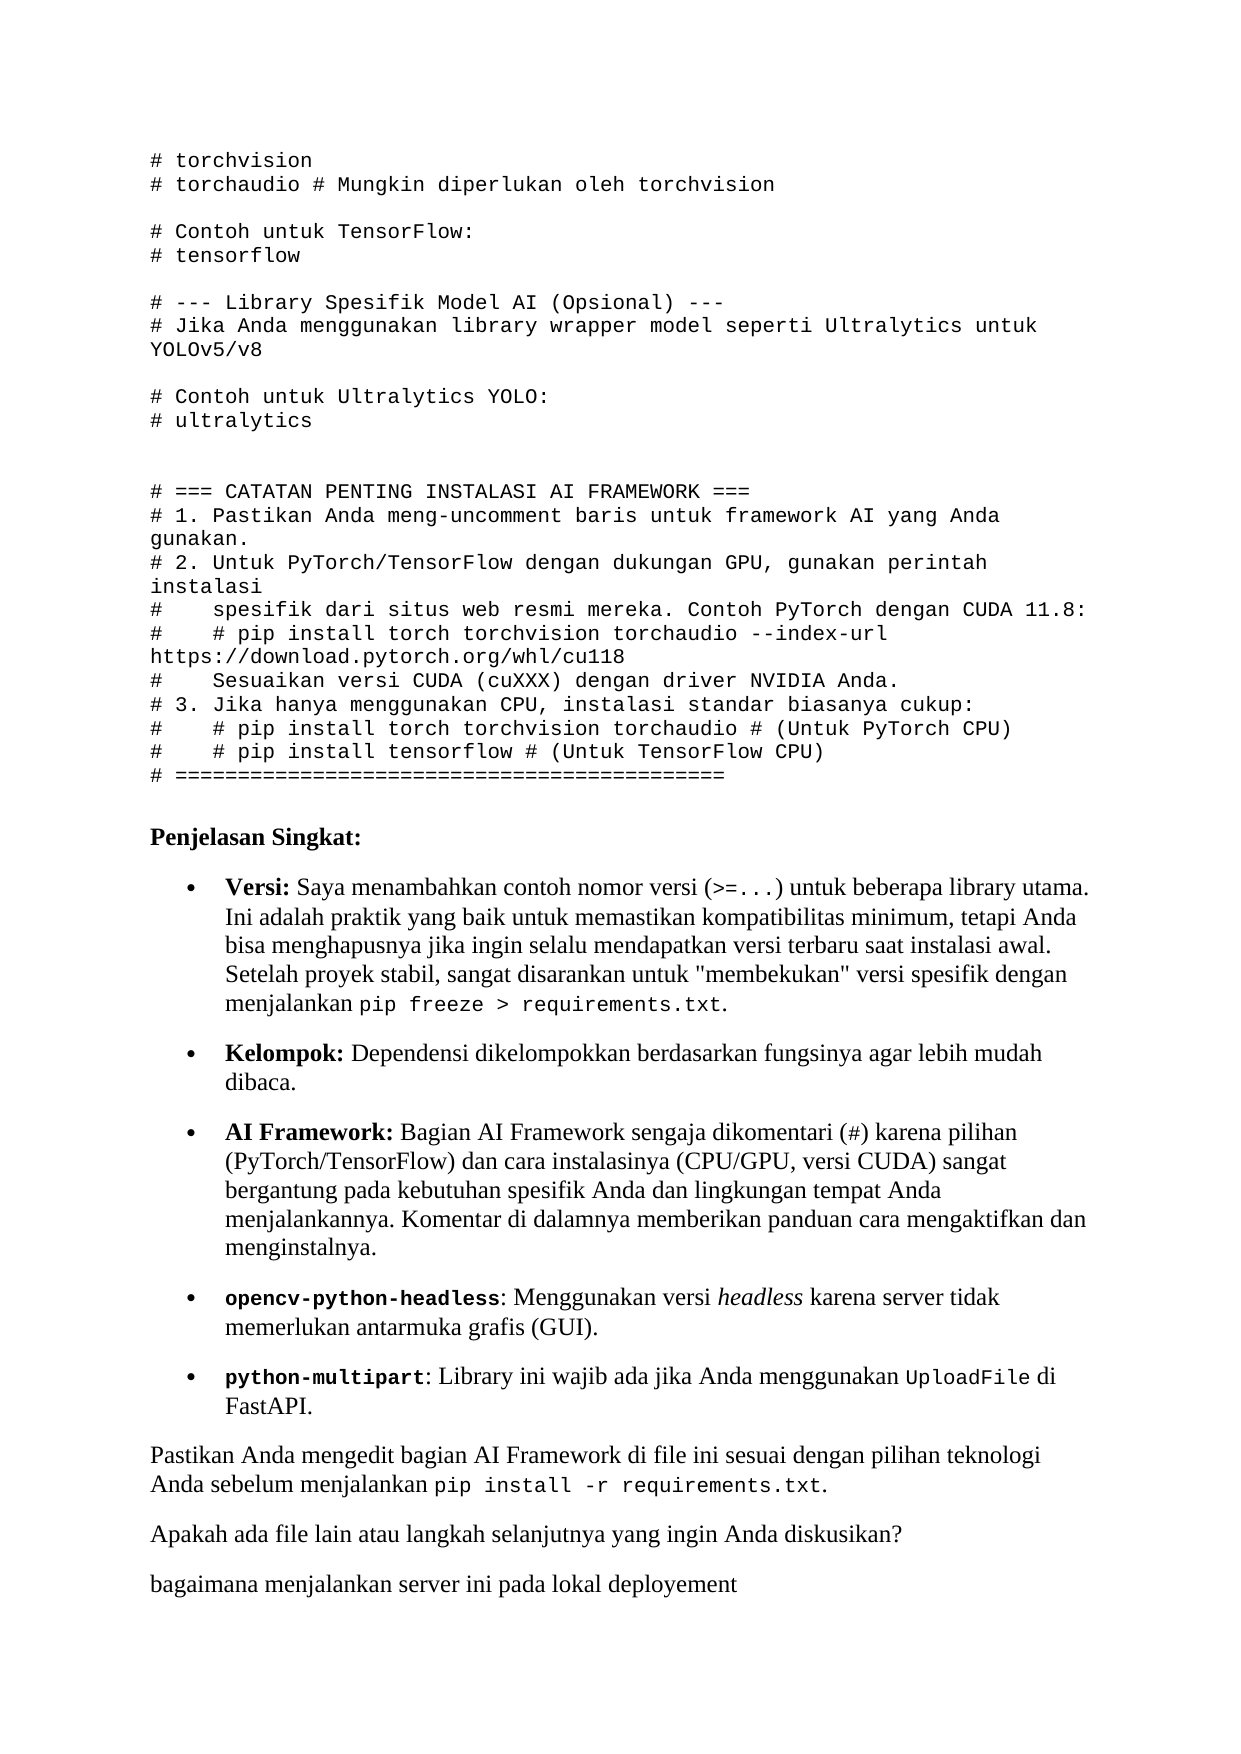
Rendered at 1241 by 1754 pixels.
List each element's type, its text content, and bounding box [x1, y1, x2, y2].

text bagaimana menjalankan server ini pada lokal deployement [150, 1569, 1090, 1598]
text Pastikan Anda mengedit bagian AI Framework di file ini sesuai dengan pilihan teknologi Anda sebelum menjalankan pip install -r requirements.txt. [150, 1440, 1090, 1499]
list Versi: Saya menambahkan contoh nomor versi (>=...) untuk beberapa library utama. Ini adalah praktik yang baik untuk memastikan kompatibilitas minimum, tetapi Anda bisa menghapusnya jika ingin selalu mendapatkan versi terbaru saat instalasi awal. Setelah proyek stabil, sangat disarankan untuk "membekukan" versi spesifik dengan menjalankan pip freeze > requirements.txt. [187, 872, 1090, 1017]
text # 2. Untuk PyTorch/TensorFlow dengan dukungan GPU, gunakan perintah instalasi [150, 552, 1090, 599]
text # ============================================ [150, 765, 1090, 788]
list Kelompok: Dependensi dikelompokkan berdasarkan fungsinya agar lebih mudah dibaca. [187, 1038, 1090, 1096]
text # Jika Anda menggunakan library wrapper model seperti Ultralytics untuk YOLOv5/v8 [150, 316, 1090, 363]
list opencv-python-headless: Menggunakan versi headless karena server tidak memerlukan antarmuka grafis (GUI). [187, 1282, 1090, 1340]
text # === CATATAN PENTING INSTALASI AI FRAMEWORK === [150, 481, 1090, 505]
text # # pip install torch torchvision torchaudio --index-url https://download.pytorch.org/whl/cu118 [150, 623, 1090, 670]
text # ultralytics [150, 410, 1090, 434]
text # Contoh untuk TensorFlow: [150, 221, 1090, 244]
text # torchvision [150, 150, 1090, 174]
text # 1. Pastikan Anda meng-uncomment baris untuk framework AI yang Anda gunakan. [150, 505, 1090, 552]
text # spesifik dari situs web resmi mereka. Contoh PyTorch dengan CUDA 11.8: [150, 599, 1090, 623]
text # tensorflow [150, 244, 1090, 268]
text # torchaudio # Mungkin diperlukan oleh torchvision [150, 174, 1090, 197]
text Apakah ada file lain atau langkah selanjutnya yang ingin Anda diskusikan? [150, 1519, 1090, 1548]
text # # pip install torch torchvision torchaudio # (Untuk PyTorch CPU) [150, 717, 1090, 741]
text # 3. Jika hanya menggunakan CPU, instalasi standar biasanya cukup: [150, 694, 1090, 717]
text # --- Library Spesifik Model AI (Opsional) --- [150, 292, 1090, 316]
text Penjelasan Singkat: [150, 822, 1090, 851]
list AI Framework: Bagian AI Framework sengaja dikomentari (#) karena pilihan (PyTorch/TensorFlow) dan cara instalasinya (CPU/GPU, versi CUDA) sangat bergantung pada kebutuhan spesifik Anda dan lingkungan tempat Anda menjalankannya. Komentar di dalamnya memberikan panduan cara mengaktifkan dan menginstalnya. [187, 1117, 1090, 1261]
text # # pip install tensorflow # (Untuk TensorFlow CPU) [150, 741, 1090, 765]
text # Contoh untuk Ultralytics YOLO: [150, 386, 1090, 410]
list python-multipart: Library ini wajib ada jika Anda menggunakan UploadFile di FastAPI. [187, 1361, 1090, 1419]
text # Sesuaikan versi CUDA (cuXXX) dengan driver NVIDIA Anda. [150, 670, 1090, 694]
